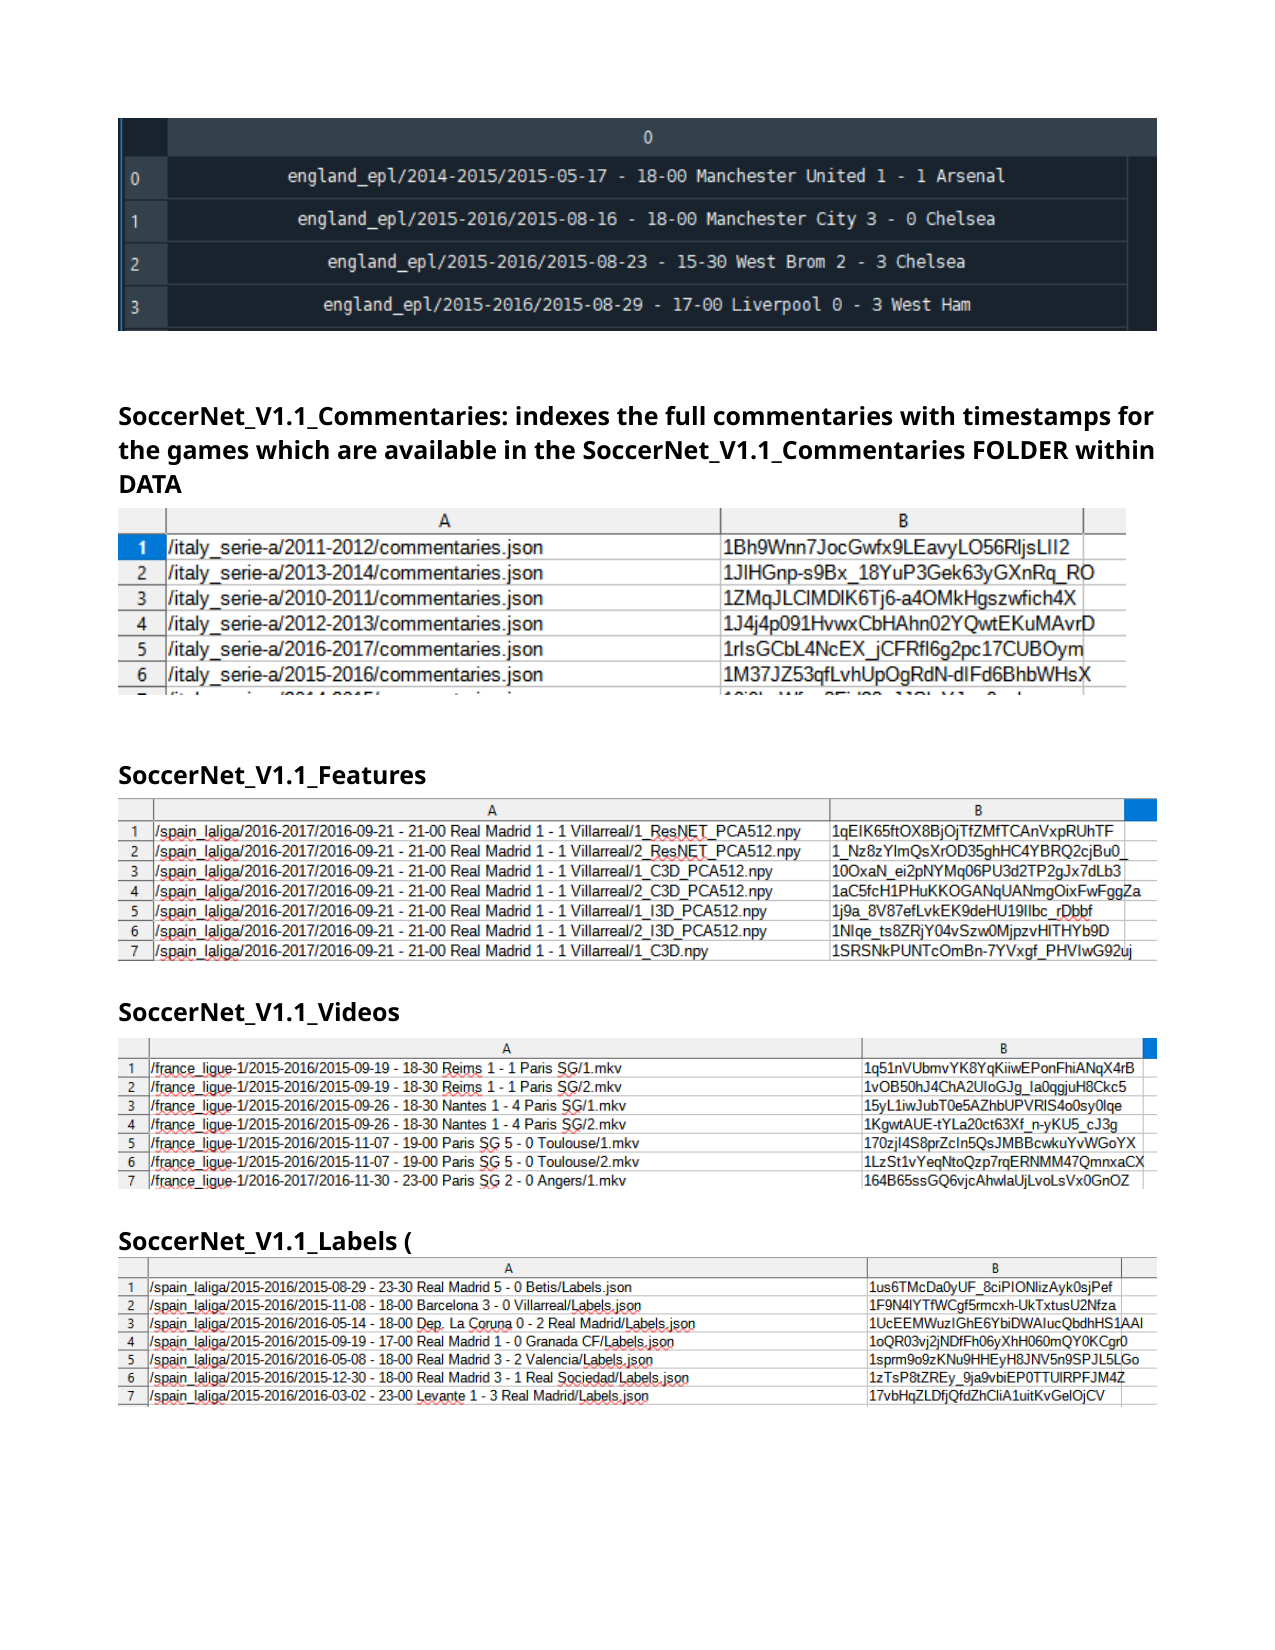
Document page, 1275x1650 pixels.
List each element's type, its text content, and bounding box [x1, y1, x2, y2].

text SoccerNet_V1.1_Commentaries: indexes the full commentaries with timestamps for the games which are available in the SoccerNet_V1.1_Commentaries FOLDER within DATA [118, 398, 1157, 501]
text SoccerNet_V1.1_Features [118, 757, 1157, 792]
picture [118, 508, 1126, 695]
picture [118, 1038, 1157, 1189]
text SoccerNet_V1.1_Labels ( [118, 1223, 1157, 1257]
picture [118, 118, 1157, 331]
picture [118, 1257, 1157, 1407]
picture [118, 798, 1157, 961]
text SoccerNet_V1.1_Videos [118, 995, 1157, 1029]
